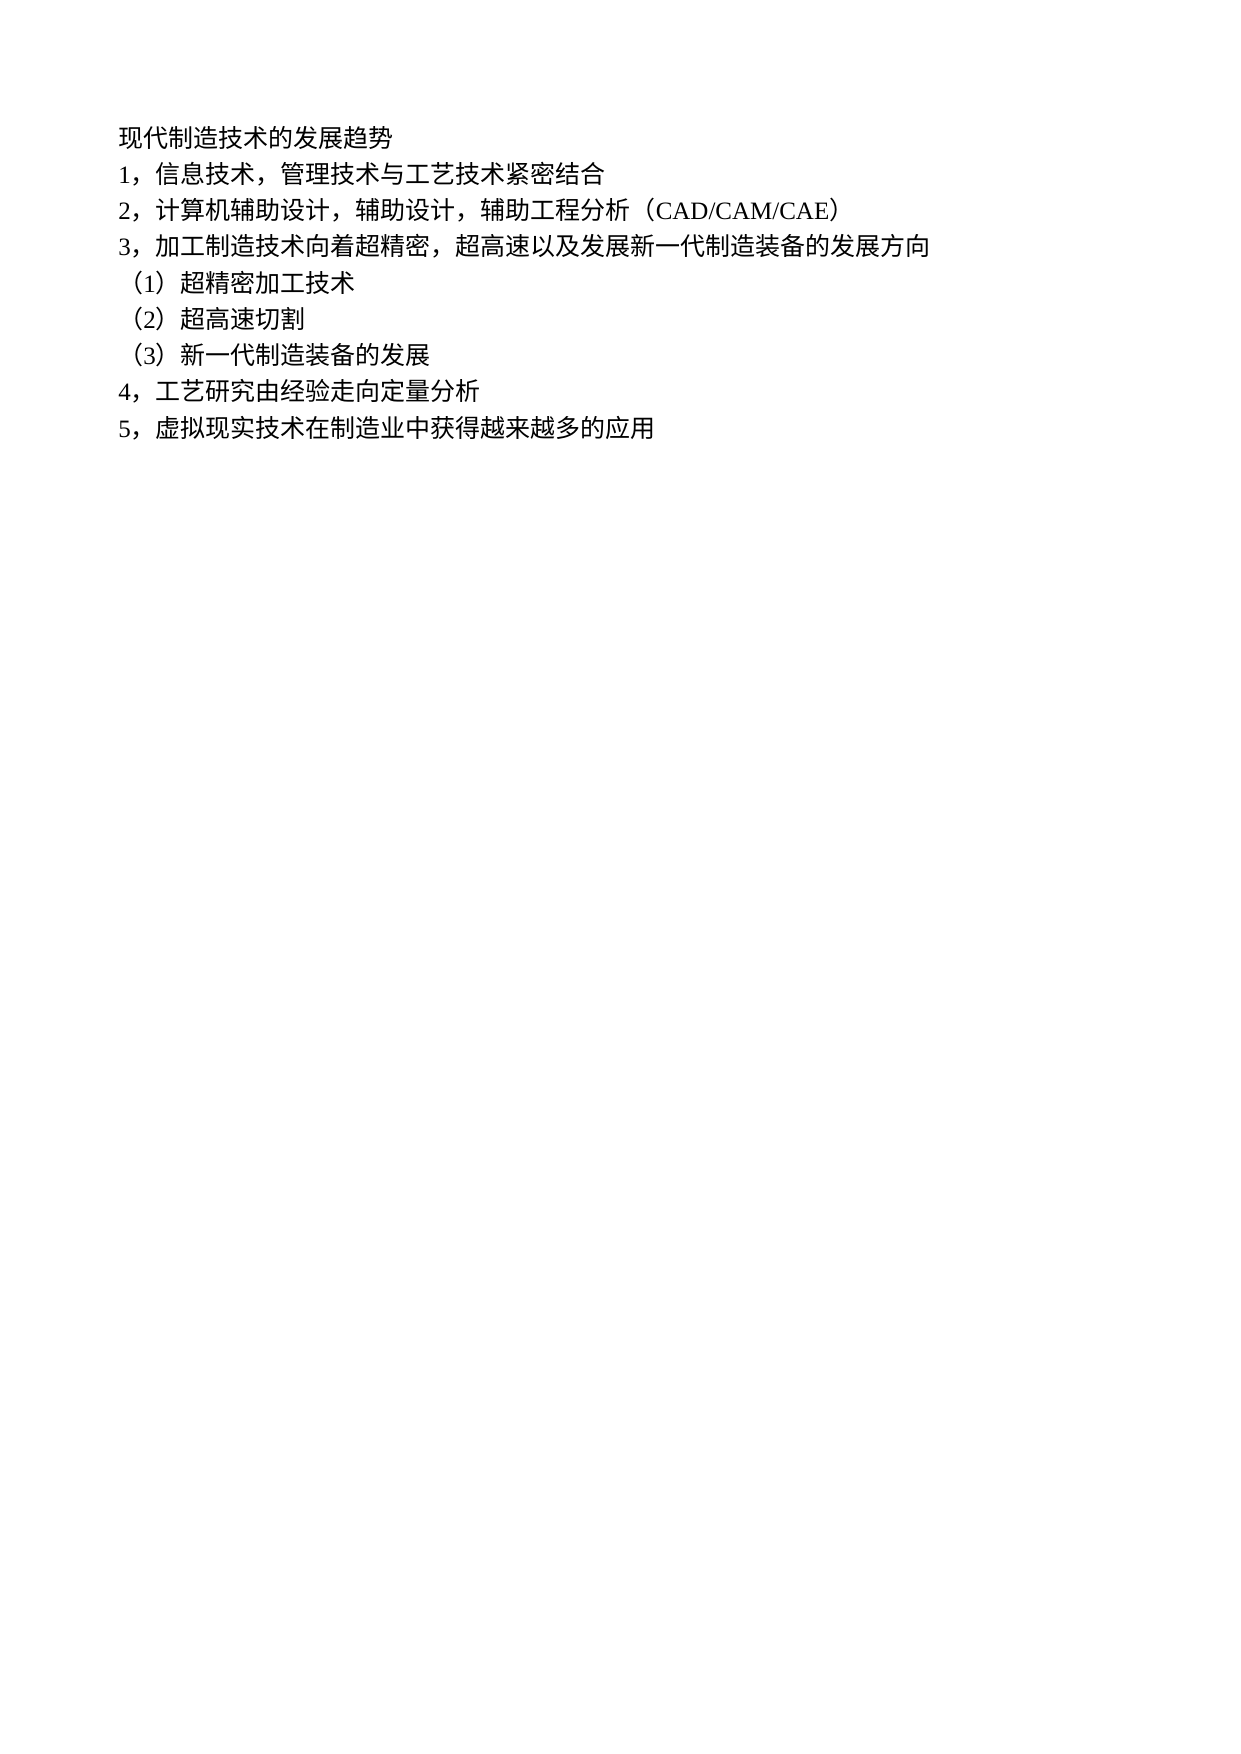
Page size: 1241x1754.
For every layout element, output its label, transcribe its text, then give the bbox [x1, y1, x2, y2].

text 4，工艺研究由经验走向定量分析 [118, 372, 1122, 408]
text 1，信息技术，管理技术与工艺技术紧密结合 [118, 154, 1122, 191]
text 5，虚拟现实技术在制造业中获得越来越多的应用 [118, 408, 1122, 444]
text （1）超精密加工技术 [118, 263, 1122, 299]
text 现代制造技术的发展趋势 [118, 118, 1122, 154]
text 3，加工制造技术向着超精密，超高速以及发展新一代制造装备的发展方向 [118, 227, 1122, 263]
text （2）超高速切割 [118, 299, 1122, 336]
text 2，计算机辅助设计，辅助设计，辅助工程分析（CAD/CAM/CAE） [118, 191, 1122, 227]
text （3）新一代制造装备的发展 [118, 336, 1122, 372]
